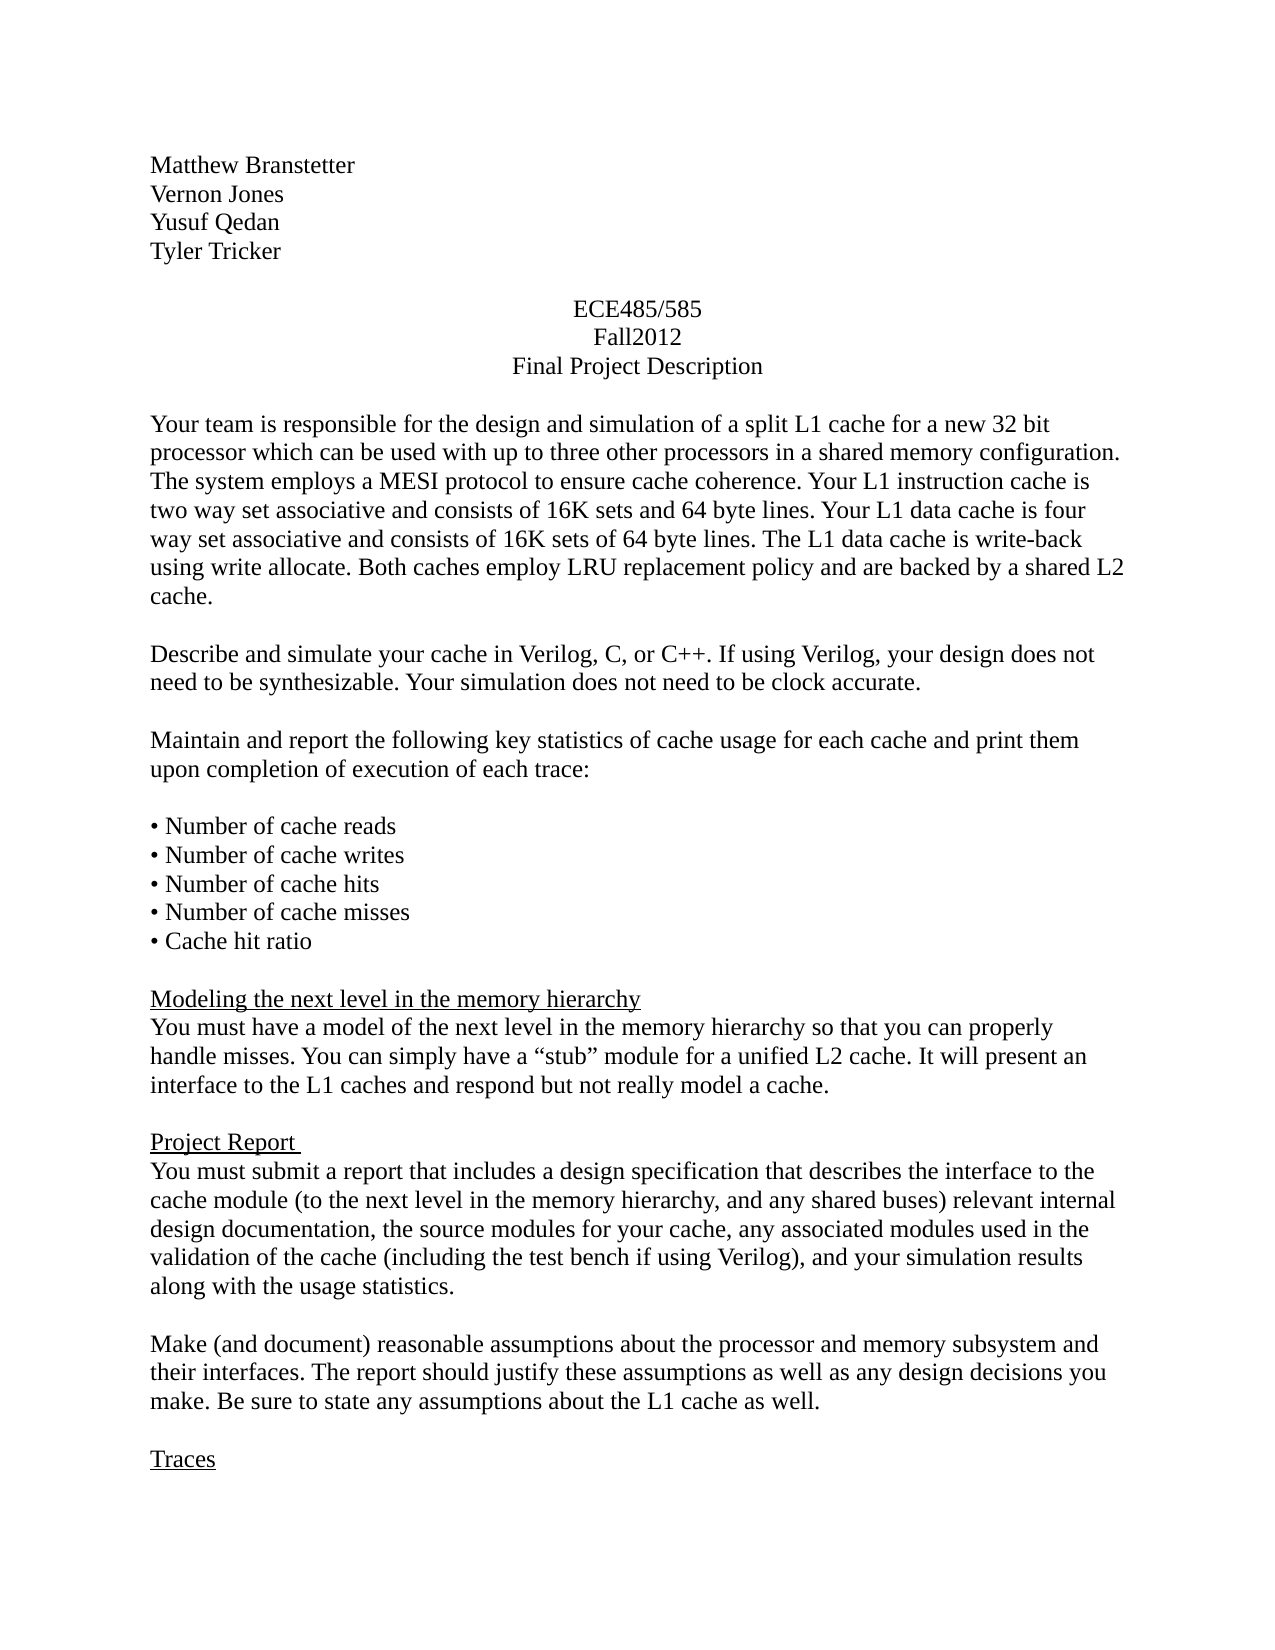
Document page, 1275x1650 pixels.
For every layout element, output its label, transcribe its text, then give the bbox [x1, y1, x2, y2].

text Your team is responsible for the design and simulation of a split L1 cache for a new 32 bit processor which can be used with up to three other processors in a shared memory configuration. The system employs a MESI protocol to ensure cache coherence. Your L1 instruction cache is two way set associative and consists of 16K sets and 64 byte lines. Your L1 data cache is four way set associative and consists of 16K sets of 64 byte lines. The L1 data cache is write-back using write allocate. Both caches employ LRU replacement policy and are backed by a shared L2 cache. [150, 409, 1125, 610]
text • Number of cache writes [150, 840, 1125, 869]
text Describe and simulate your cache in Verilog, C, or C++. If using Verilog, your design does not need to be synthesizable. Your simulation does not need to be clock accurate. [150, 639, 1125, 696]
text • Cache hit ratio [150, 926, 1125, 955]
text Matthew Branstetter [150, 150, 1125, 179]
text • Number of cache misses [150, 897, 1125, 926]
text • Number of cache hits [150, 869, 1125, 897]
text Traces [150, 1444, 1125, 1472]
text You must submit a report that includes a design specification that describes the interface to the cache module (to the next level in the memory hierarchy, and any shared buses) relevant internal design documentation, the source modules for your cache, any associated modules used in the validation of the cache (including the test bench if using Verilog), and your simulation results along with the usage statistics. [150, 1156, 1125, 1300]
text You must have a model of the next level in the memory hierarchy so that you can properly handle misses. You can simply have a “stub” module for a unified L2 cache. It will present an interface to the L1 caches and respond but not really model a cache. [150, 1012, 1125, 1099]
text Fall2012 [150, 322, 1125, 351]
text Final Project Description [150, 351, 1125, 380]
text Maintain and report the following key statistics of cache usage for each cache and print them upon completion of execution of each trace: [150, 725, 1125, 782]
text ECE485/585 [150, 294, 1125, 322]
text • Number of cache reads [150, 811, 1125, 840]
text Tyler Tricker [150, 236, 1125, 265]
text Yusuf Qedan [150, 207, 1125, 236]
text Vernon Jones [150, 179, 1125, 207]
text Modeling the next level in the memory hierarchy [150, 984, 1125, 1012]
text Make (and document) reasonable assumptions about the processor and memory subsystem and their interfaces. The report should justify these assumptions as well as any design decisions you make. Be sure to state any assumptions about the L1 cache as well. [150, 1329, 1125, 1415]
text Project Report [150, 1127, 1125, 1156]
